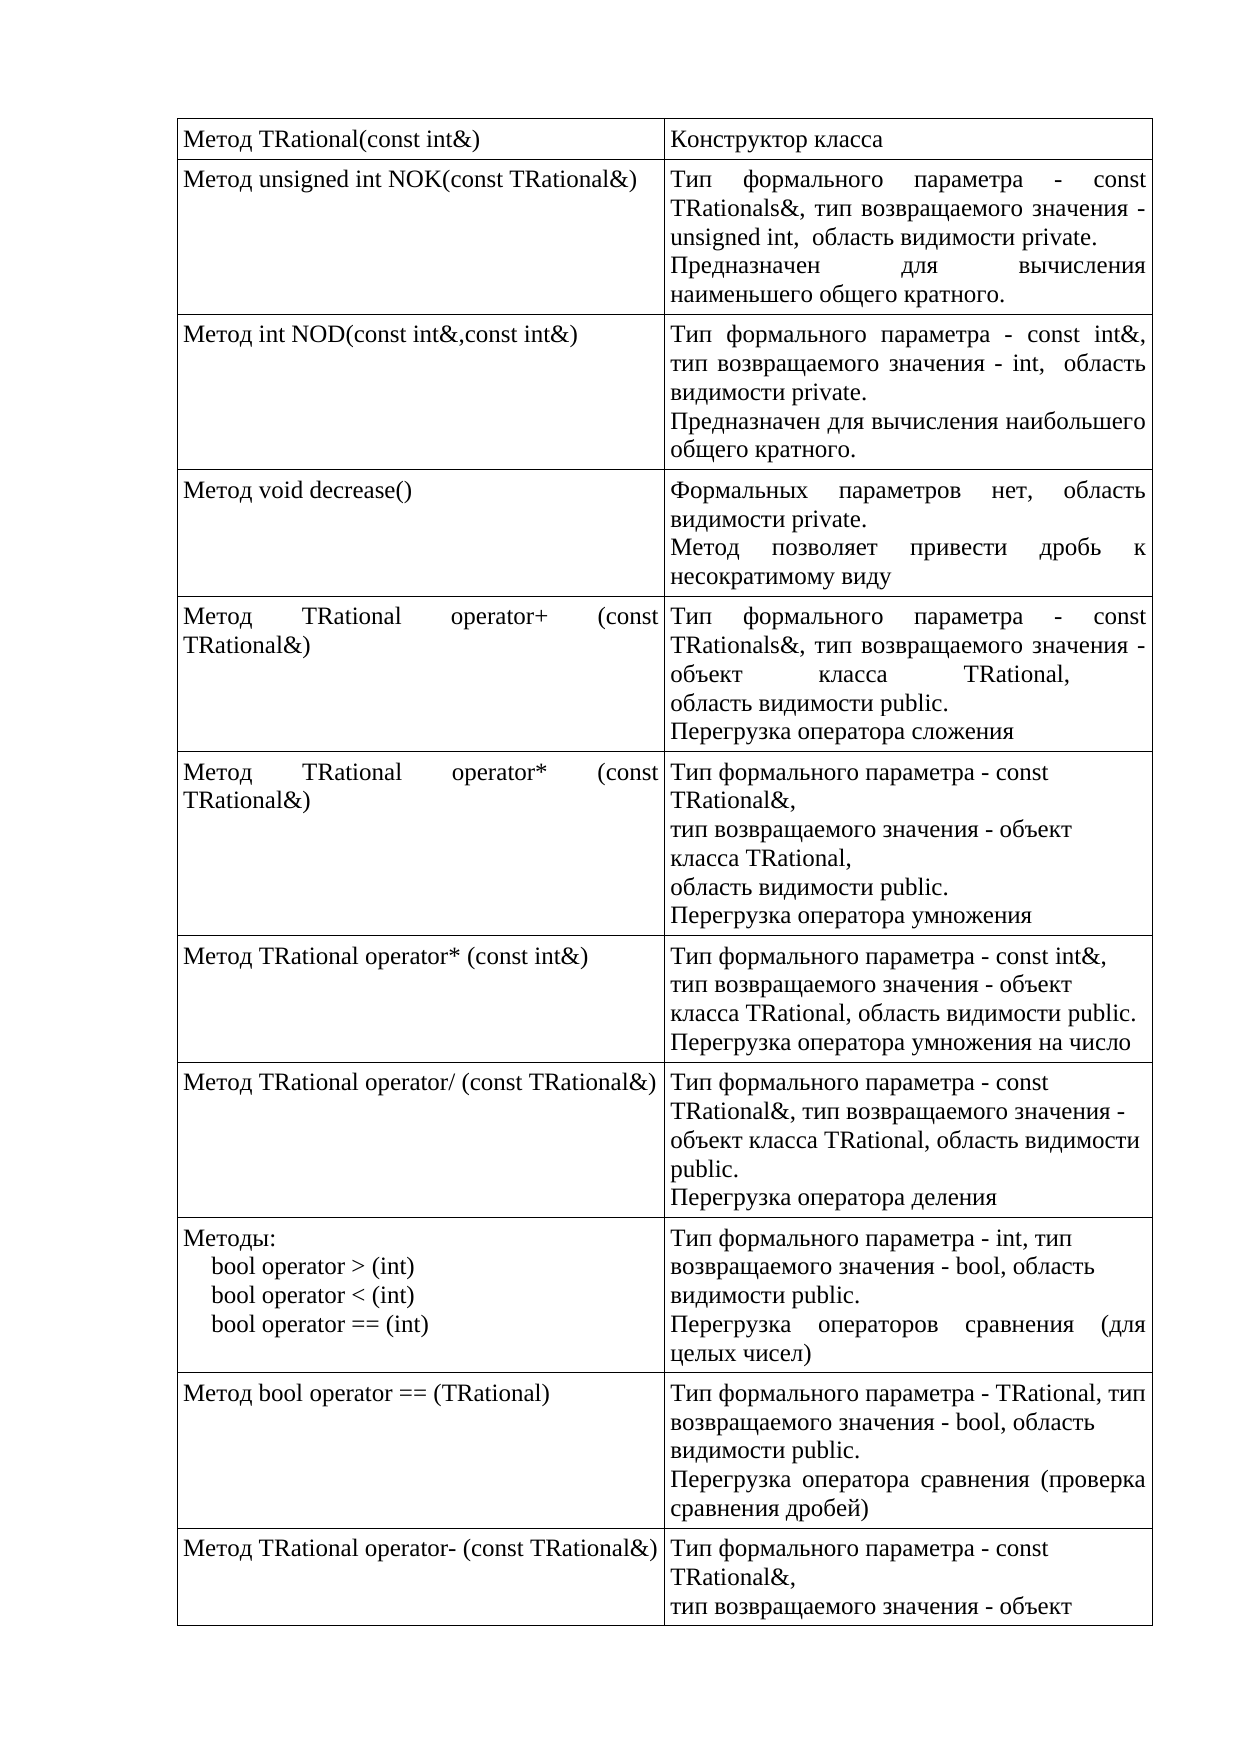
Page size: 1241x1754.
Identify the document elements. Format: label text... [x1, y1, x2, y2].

table_cell Метод TRational operator* (const int&) [178, 936, 664, 1062]
table_cell Тип формального параметра - int, тип возвращаемого значения - bool, область видимости public. Перегрузка операторов сравнения (для целых чисел) [665, 1218, 1152, 1372]
table_cell Метод int NOD(const int&,const int&) [178, 315, 664, 469]
table_cell Формальных параметров нет, область видимости private. Метод позволяет привести дробь к несократимому виду [665, 470, 1152, 596]
table_cell Тип формального параметра - const TRationals&, тип возвращаемого значения - unsigned int, область видимости private. Предназначен для вычисления наименьшего общего кратного. [665, 160, 1152, 314]
table_cell Методы: bool operator > (int) bool operator < (int) bool operator == (int) [178, 1218, 664, 1372]
table_cell Тип формального параметра - const TRational&, тип возвращаемого значения - объект класса TRational, область видимости public. Перегрузка оператора умножения [665, 752, 1152, 935]
table_cell Тип формального параметра - const int&, тип возвращаемого значения - int, область видимости private. Предназначен для вычисления наибольшего общего кратного. [665, 315, 1152, 469]
table_cell Метод TRational operator/ (const TRational&) [178, 1063, 664, 1217]
table_cell Тип формального параметра - const TRational&, тип возвращаемого значения - объект [665, 1529, 1152, 1625]
table_cell Метод unsigned int NOK(const TRational&) [178, 160, 664, 314]
table_cell Метод TRational operator* (const TRational&) [178, 752, 664, 935]
table_cell Метод TRational operator+ (const TRational&) [178, 597, 664, 751]
table_cell Метод bool operator == (TRational) [178, 1373, 664, 1527]
table_cell Метод void decrease() [178, 470, 664, 596]
table_cell Конструктор класса [665, 119, 1152, 158]
table_cell Тип формального параметра - const int&, тип возвращаемого значения - объект класса TRational, область видимости public. Перегрузка оператора умножения на число [665, 936, 1152, 1062]
table_cell Метод TRational operator- (const TRational&) [178, 1529, 664, 1625]
table_cell Тип формального параметра - const TRationals&, тип возвращаемого значения - объект класса TRational, область видимости public. Перегрузка оператора сложения [665, 597, 1152, 751]
table_cell Тип формального параметра - const TRational&, тип возвращаемого значения - объект класса TRational, область видимости public. Перегрузка оператора деления [665, 1063, 1152, 1217]
table_cell Метод TRational(const int&) [178, 119, 664, 158]
table_cell Тип формального параметра - TRational, тип возвращаемого значения - bool, область видимости public. Перегрузка оператора сравнения (проверка сравнения дробей) [665, 1373, 1152, 1527]
